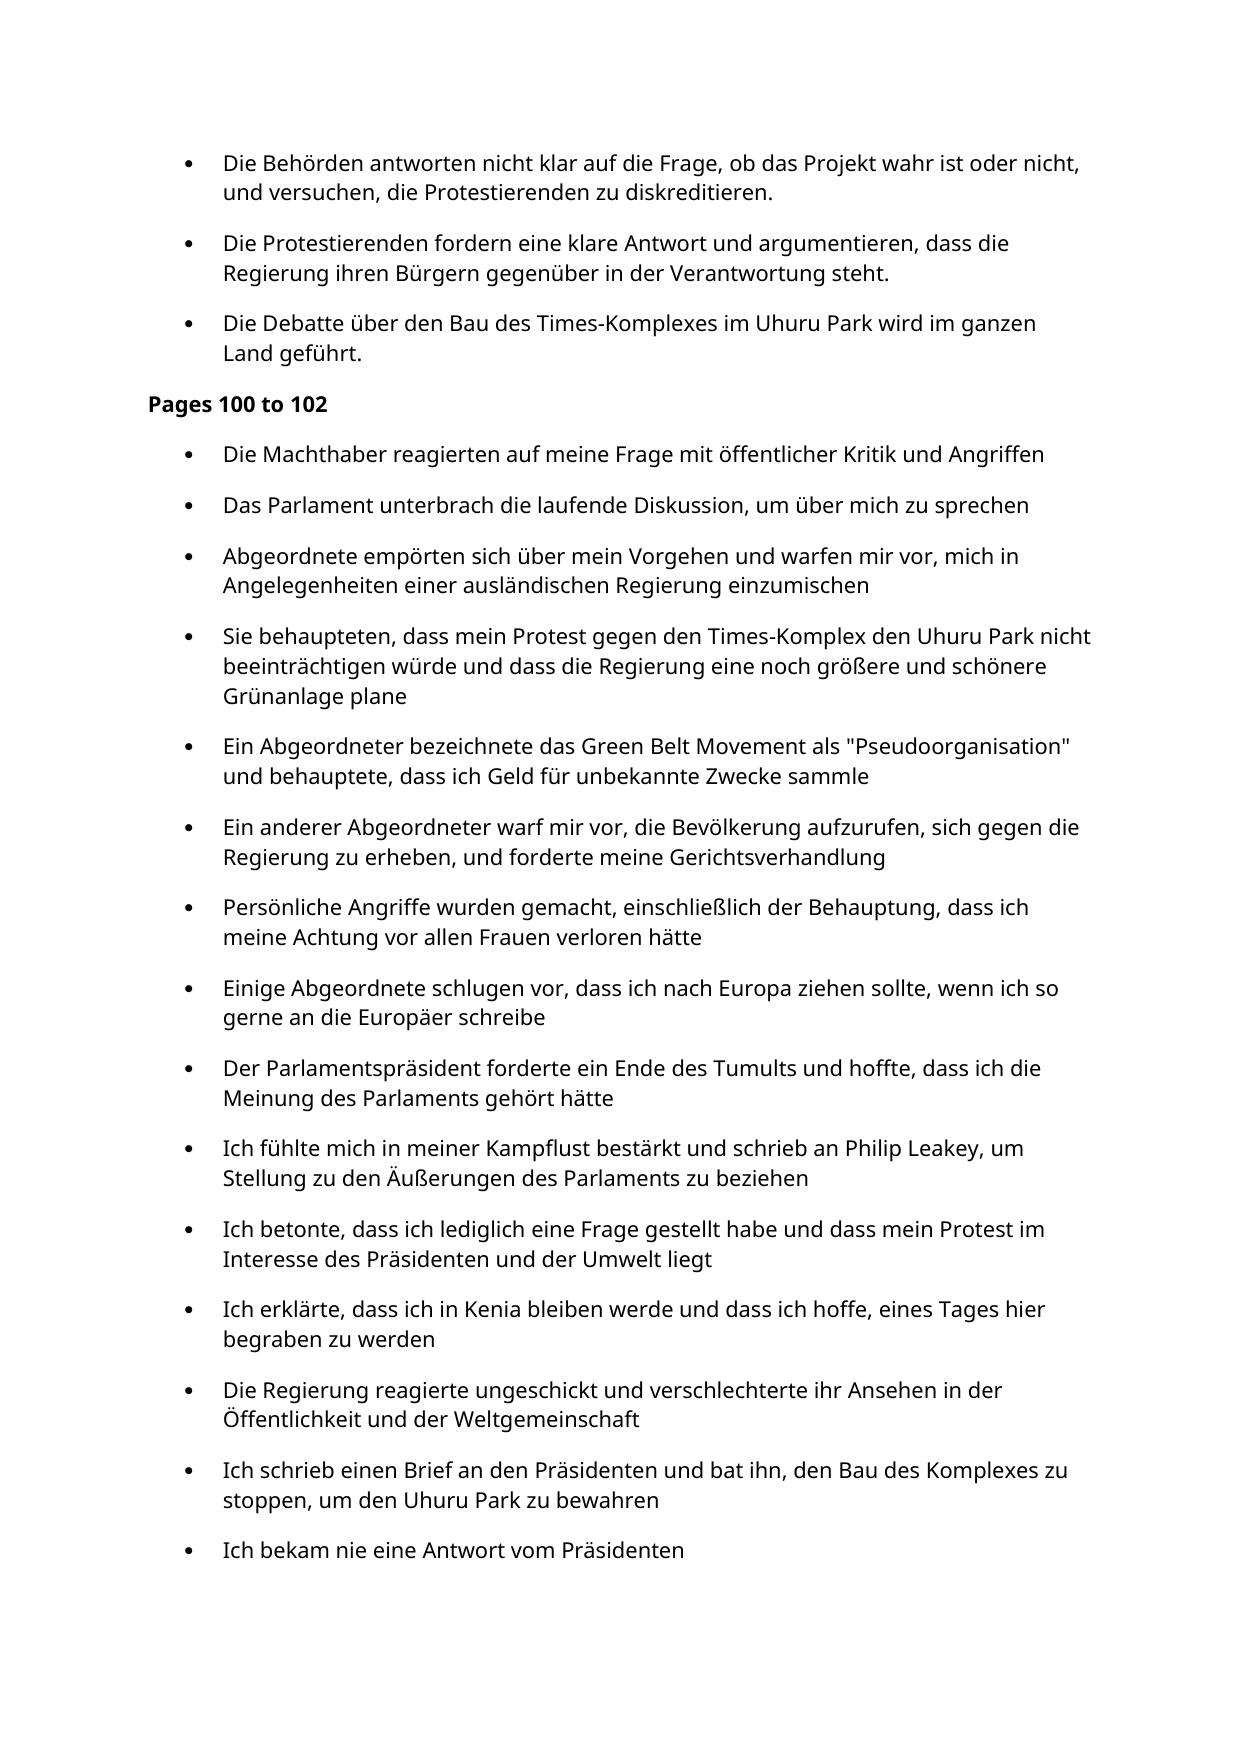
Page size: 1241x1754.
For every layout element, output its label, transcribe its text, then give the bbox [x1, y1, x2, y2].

list Ich erklärte, dass ich in Kenia bleiben werde und dass ich hoffe, eines Tages hier begraben zu werden [185, 1294, 1093, 1354]
list Die Protestierenden fordern eine klare Antwort und argumentieren, dass die Regierung ihren Bürgern gegenüber in der Verantwortung steht. [185, 228, 1093, 288]
text Pages 100 to 102 [148, 389, 1093, 419]
list Die Regierung reagierte ungeschickt und verschlechterte ihr Ansehen in der Öffentlichkeit und der Weltgemeinschaft [185, 1375, 1093, 1434]
list Persönliche Angriffe wurden gemacht, einschließlich der Behauptung, dass ich meine Achtung vor allen Frauen verloren hätte [185, 892, 1093, 952]
list Der Parlamentspräsident forderte ein Ende des Tumults und hoffte, dass ich die Meinung des Parlaments gehört hätte [185, 1053, 1093, 1113]
list Die Machthaber reagierten auf meine Frage mit öffentlicher Kritik und Angriffen [185, 439, 1093, 469]
list Ich bekam nie eine Antwort vom Präsidenten [185, 1536, 1093, 1565]
list Sie behaupteten, dass mein Protest gegen den Times-Komplex den Uhuru Park nicht beeinträchtigen würde und dass die Regierung eine noch größere und schönere Grünanlage plane [185, 621, 1093, 711]
list Ein anderer Abgeordneter warf mir vor, die Bevölkerung aufzurufen, sich gegen die Regierung zu erheben, und forderte meine Gerichtsverhandlung [185, 812, 1093, 871]
list Das Parlament unterbrach die laufende Diskussion, um über mich zu sprechen [185, 490, 1093, 520]
list Einige Abgeordnete schlugen vor, dass ich nach Europa ziehen sollte, wenn ich so gerne an die Europäer schreibe [185, 973, 1093, 1032]
list Ich betonte, dass ich lediglich eine Frage gestellt habe und dass mein Protest im Interesse des Präsidenten und der Umwelt liegt [185, 1214, 1093, 1273]
list Die Debatte über den Bau des Times-Komplexes im Uhuru Park wird im ganzen Land geführt. [185, 308, 1093, 368]
list Abgeordnete empörten sich über mein Vorgehen und warfen mir vor, mich in Angelegenheiten einer ausländischen Regierung einzumischen [185, 541, 1093, 600]
list Ein Abgeordneter bezeichnete das Green Belt Movement als "Pseudoorganisation" und behauptete, dass ich Geld für unbekannte Zwecke sammle [185, 731, 1093, 791]
list Ich schrieb einen Brief an den Präsidenten und bat ihn, den Bau des Komplexes zu stoppen, um den Uhuru Park zu bewahren [185, 1455, 1093, 1515]
list Die Behörden antworten nicht klar auf die Frage, ob das Projekt wahr ist oder nicht, und versuchen, die Protestierenden zu diskreditieren. [185, 148, 1093, 207]
list Ich fühlte mich in meiner Kampflust bestärkt und schrieb an Philip Leakey, um Stellung zu den Äußerungen des Parlaments zu beziehen [185, 1133, 1093, 1193]
